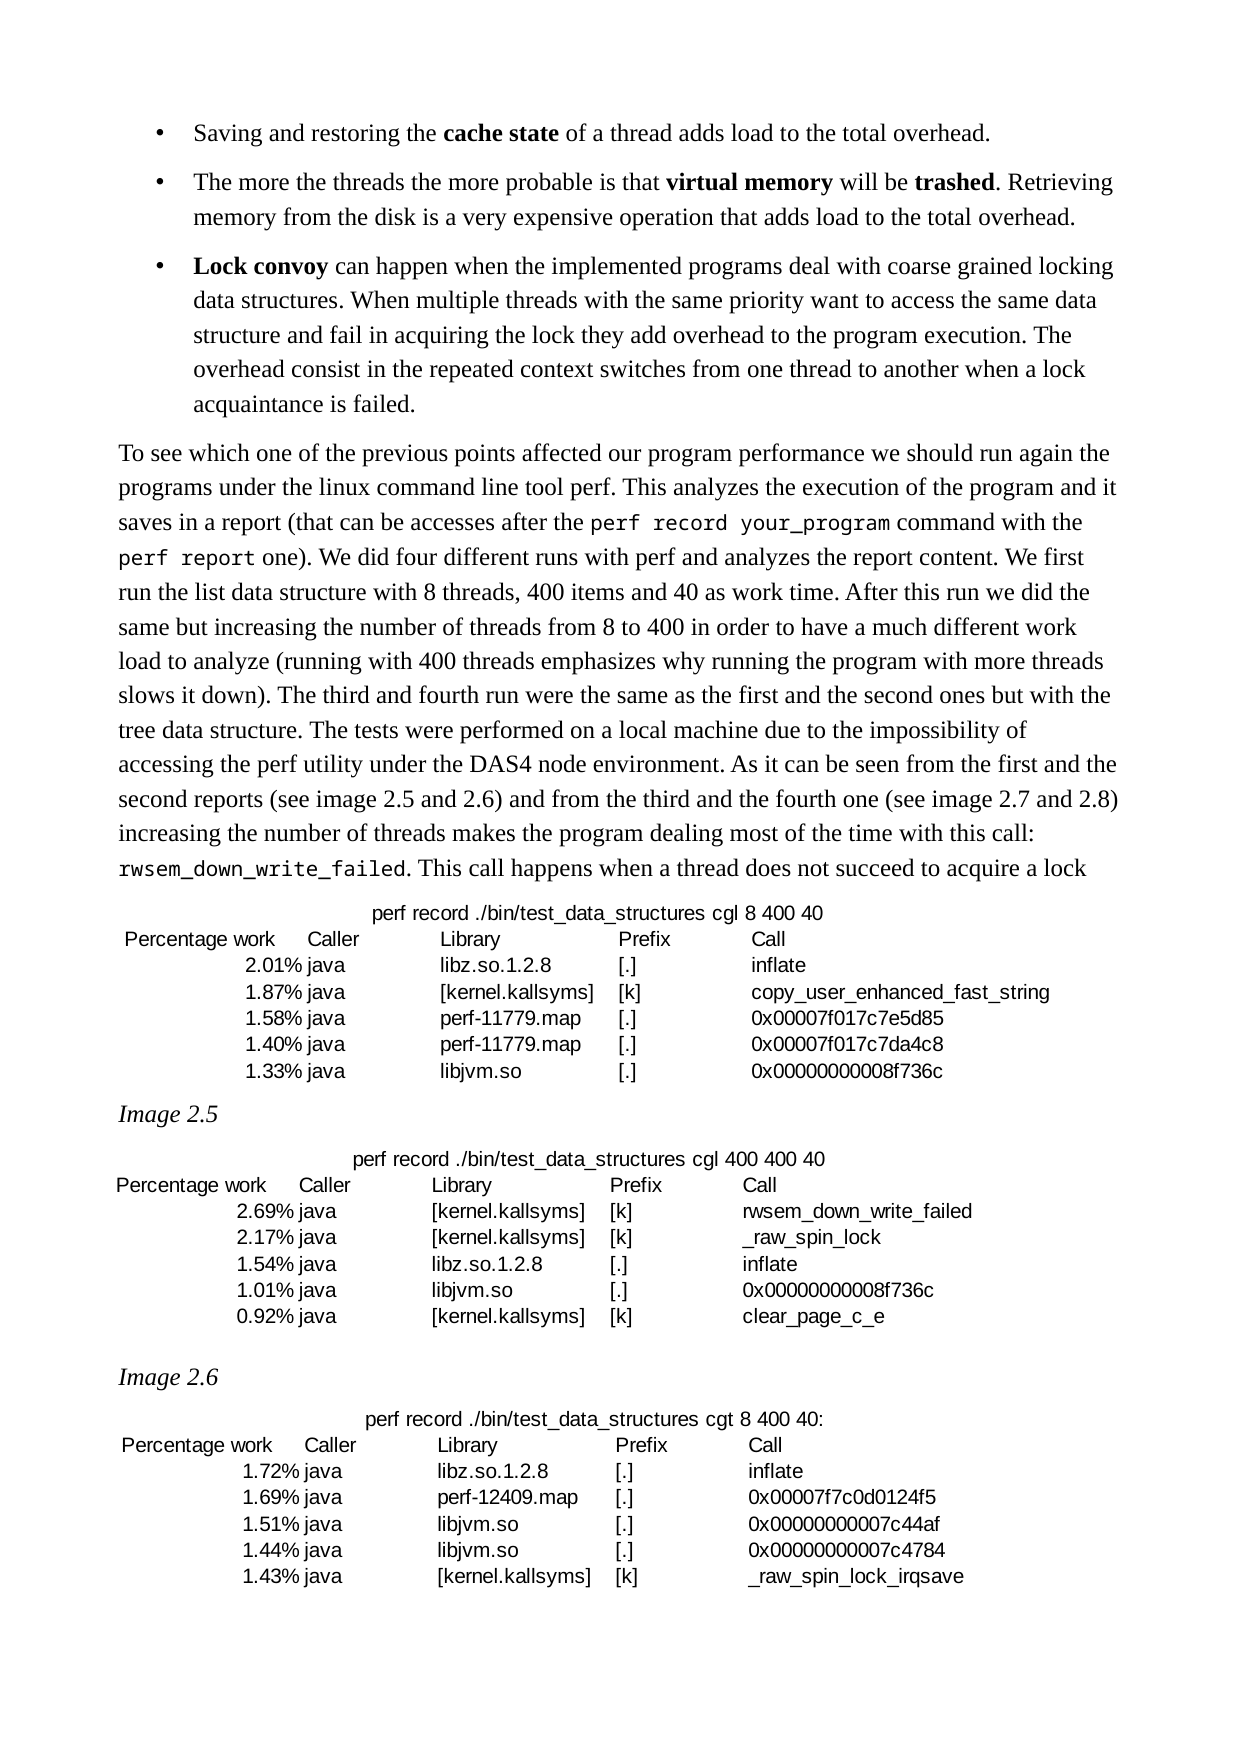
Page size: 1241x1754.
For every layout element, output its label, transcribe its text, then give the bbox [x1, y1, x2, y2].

text Image 2.6 [118, 1362, 1122, 1391]
list Saving and restoring the cache state of a thread adds load to the total overhead. [156, 118, 1122, 147]
text Image 2.5 [118, 1099, 1122, 1128]
list The more the threads the more probable is that virtual memory will be trashed. Retrieving memory from the disk is a very expensive operation that adds load to the total overhead. [156, 167, 1122, 230]
text To see which one of the previous points affected our program performance we should run again the programs under the linux command line tool perf. This analyzes the execution of the program and it saves in a report (that can be accesses after the perf record your_program command with the perf report one). We did four different runs with perf and analyzes the report content. We first run the list data structure with 8 threads, 400 items and 40 as work time. After this run we did the same but increasing the number of threads from 8 to 400 in order to have a much different work load to analyze (running with 400 threads emphasizes why running the program with more threads slows it down). The third and fourth run were the same as the first and the second ones but with the tree data structure. The tests were performed on a local machine due to the impossibility of accessing the perf utility under the DAS4 node environment. As it can be seen from the first and the second reports (see image 2.5 and 2.6) and from the third and the fourth one (see image 2.7 and 2.8) increasing the number of threads makes the program dealing most of the time with this call: rwsem_down_write_failed. This call happens when a thread does not succeed to acquire a lock [118, 438, 1122, 882]
list Lock convoy can happen when the implemented programs deal with coarse grained locking data structures. When multiple threads with the same priority want to access the same data structure and fail in acquiring the lock they add overhead to the program execution. The overhead consist in the repeated context switches from one thread to another when a lock acquaintance is failed. [156, 251, 1122, 417]
